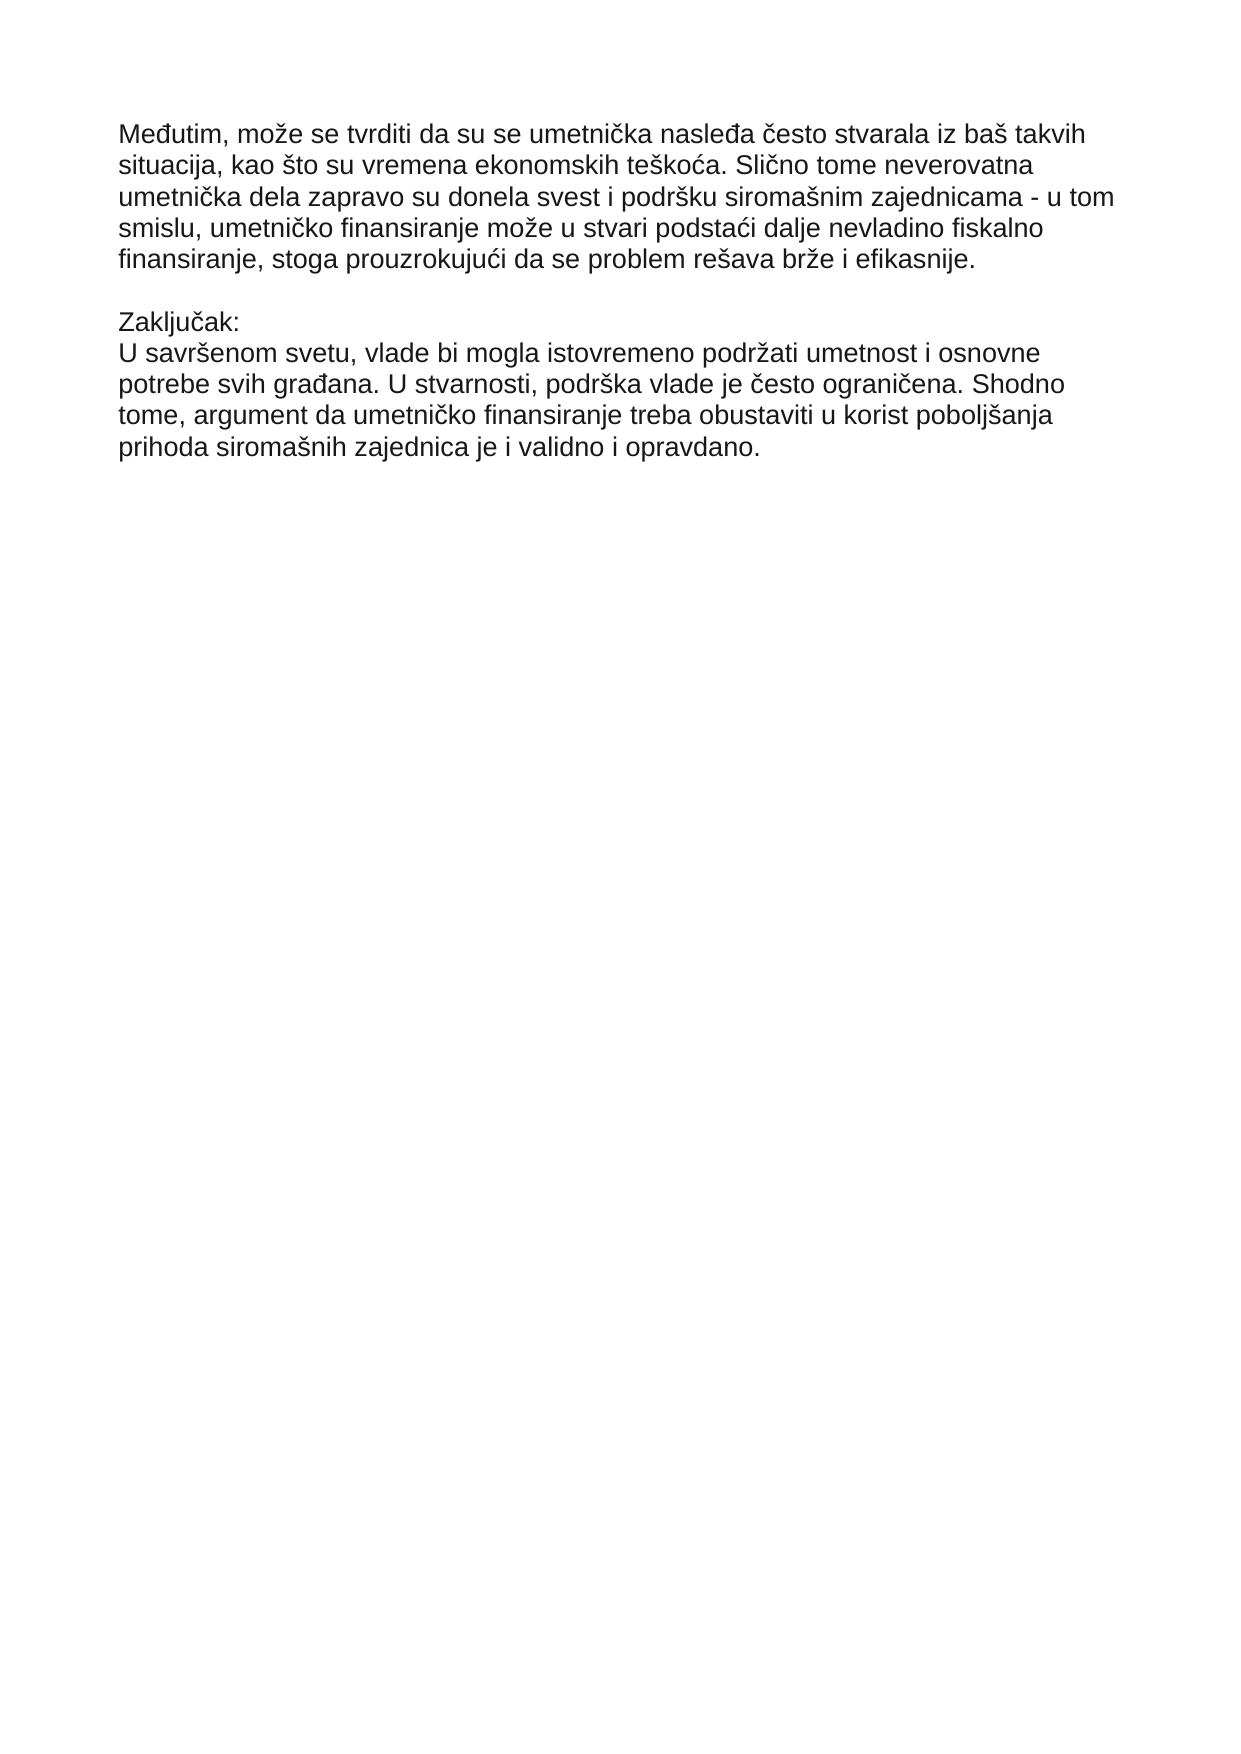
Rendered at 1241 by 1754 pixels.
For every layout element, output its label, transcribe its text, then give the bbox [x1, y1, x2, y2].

text Međutim, može se tvrditi da su se umetnička nasleđa često stvarala iz baš takvih situacija, kao što su vremena ekonomskih teškoća. Slično tome neverovatna umetnička dela zapravo su donela svest i podršku siromašnim zajednicama - u tom smislu, umetničko finansiranje može u stvari podstaći dalje nevladino fiskalno finansiranje, stoga prouzrokujući da se problem rešava brže i efikasnije. [118, 118, 1122, 306]
text Zaključak: U savršenom svetu, vlade bi mogla istovremeno podržati umetnost i osnovne potrebe svih građana. U stvarnosti, podrška vlade je često ograničena. Shodno tome, argument da umetničko finansiranje treba obustaviti u korist poboljšanja prihoda siromašnih zajednica je i validno i opravdano. [118, 306, 1122, 462]
